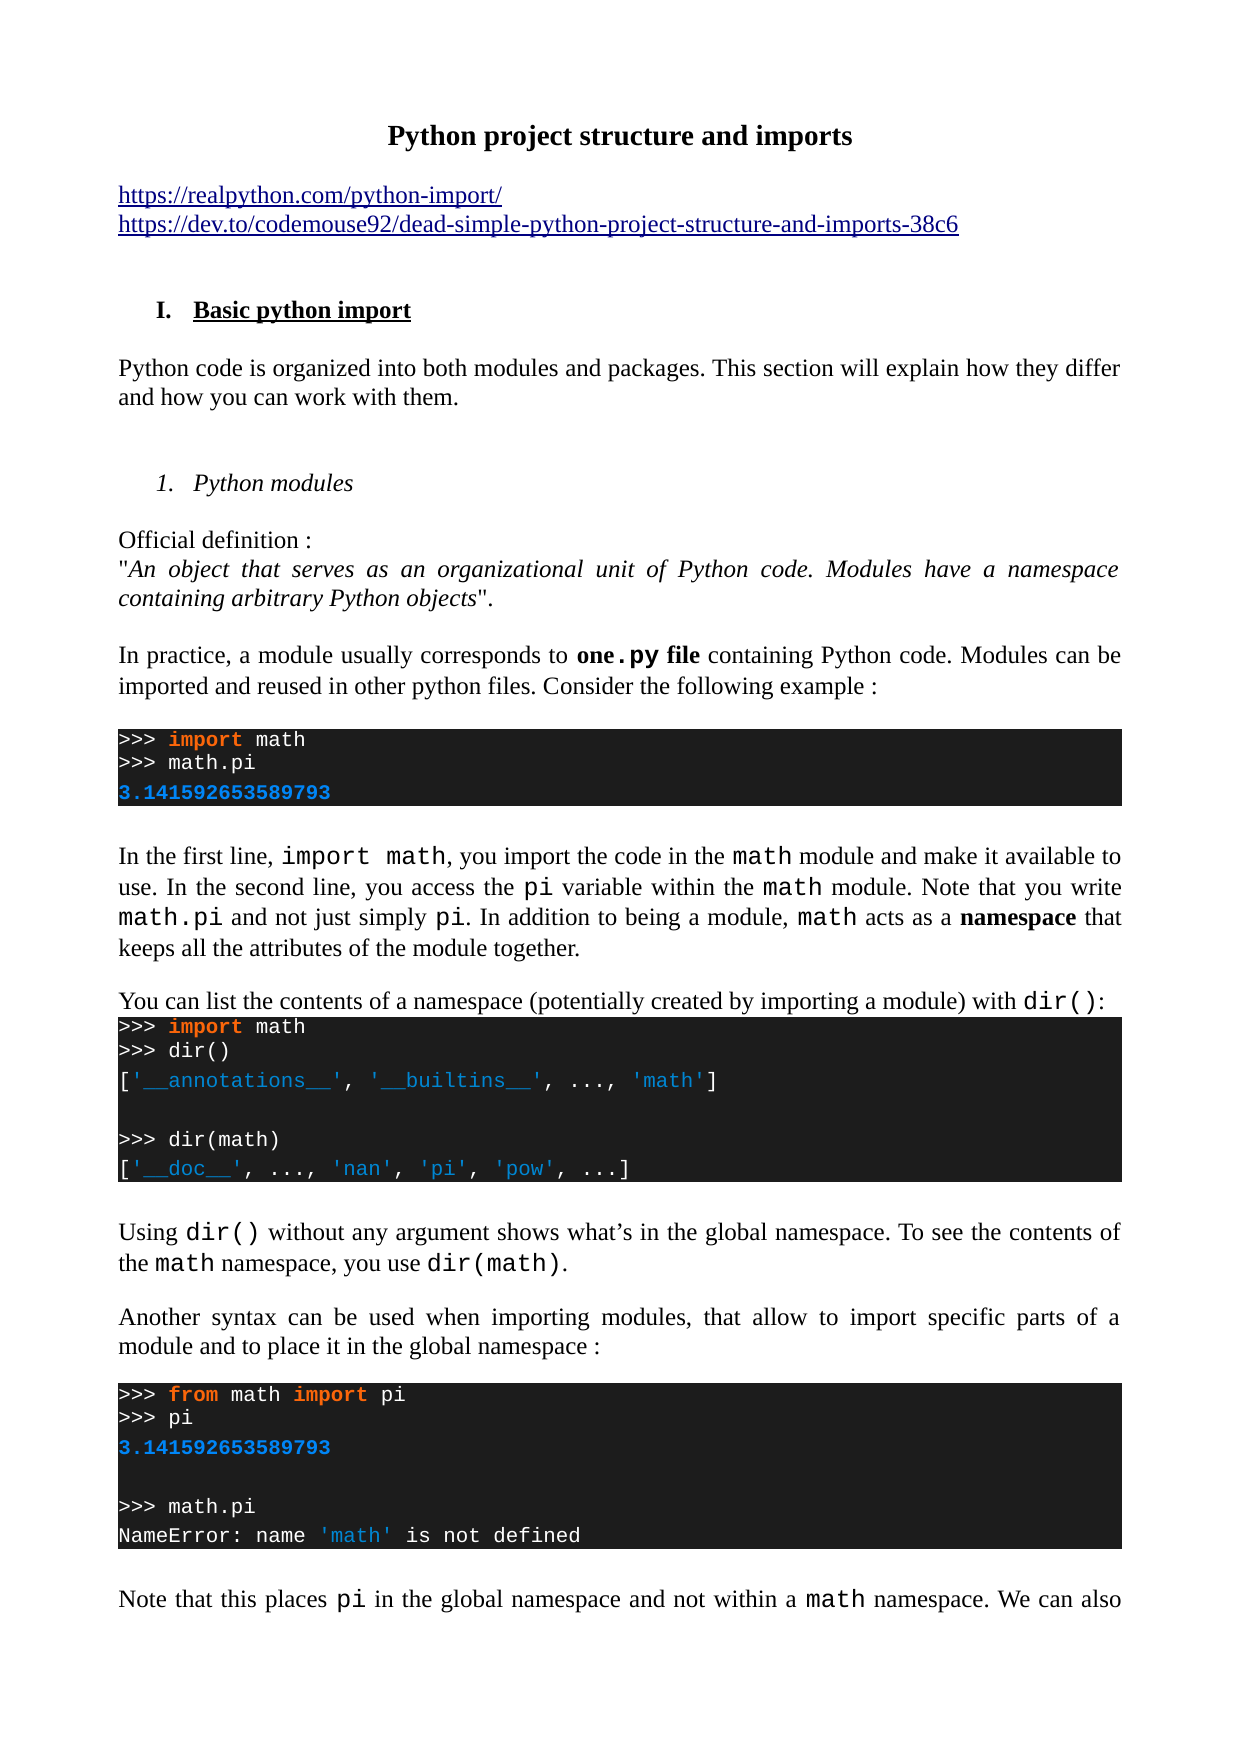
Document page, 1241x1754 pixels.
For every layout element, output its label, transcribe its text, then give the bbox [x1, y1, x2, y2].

text Note that this places pi in the global namespace and not within a math namespace. We can also [118, 1584, 1122, 1615]
text https://realpython.com/python-import/ [118, 180, 1122, 209]
text >>> math.pi [118, 752, 1122, 776]
text Official definition : [118, 525, 1122, 554]
list Python modules [156, 468, 1122, 497]
text ['__doc__', ..., 'nan', 'pi', 'pow', ...] [118, 1158, 1122, 1182]
text >>> math.pi [118, 1496, 1122, 1519]
text >>> dir() [118, 1040, 1122, 1064]
text In the first line, import math, you import the code in the math module and make it available to use. In the second line, you access the pi variable within the math module. Note that you write math.pi and not just simply pi. In addition to being a module, math acts as a namespace that keeps all the attributes of the module together. [118, 841, 1122, 962]
text 3.141592653589793 [118, 1437, 1122, 1460]
text Using dir() without any argument shows what’s in the global namespace. To see the contents of the math namespace, you use dir(math). [118, 1217, 1122, 1279]
text >>> pi [118, 1407, 1122, 1431]
text >>> from math import pi [118, 1383, 1122, 1407]
text In practice, a module usually corresponds to one.py file containing Python code. Modules can be imported and reused in other python files. Consider the following example : [118, 640, 1122, 700]
text https://dev.to/codemouse92/dead-simple-python-project-structure-and-imports-38c6 [118, 209, 1122, 238]
text NameError: name 'math' is not defined [118, 1525, 1122, 1549]
text "An object that serves as an organizational unit of Python code. Modules have a namespace containing arbitrary Python objects". [118, 554, 1122, 612]
text >>> import math [118, 729, 1122, 752]
list Basic python import [156, 295, 1122, 324]
text Python code is organized into both modules and packages. This section will explain how they differ and how you can work with them. [118, 353, 1122, 410]
text >>> dir(math) [118, 1129, 1122, 1152]
text Python project structure and imports [118, 118, 1122, 152]
text Another syntax can be used when importing modules, that allow to import specific parts of a module and to place it in the global namespace : [118, 1302, 1122, 1360]
text You can list the contents of a namespace (potentially created by importing a module) with dir(): [118, 986, 1122, 1017]
text 3.141592653589793 [118, 782, 1122, 806]
text ['__annotations__', '__builtins__', ..., 'math'] [118, 1070, 1122, 1093]
text >>> import math [118, 1017, 1122, 1040]
